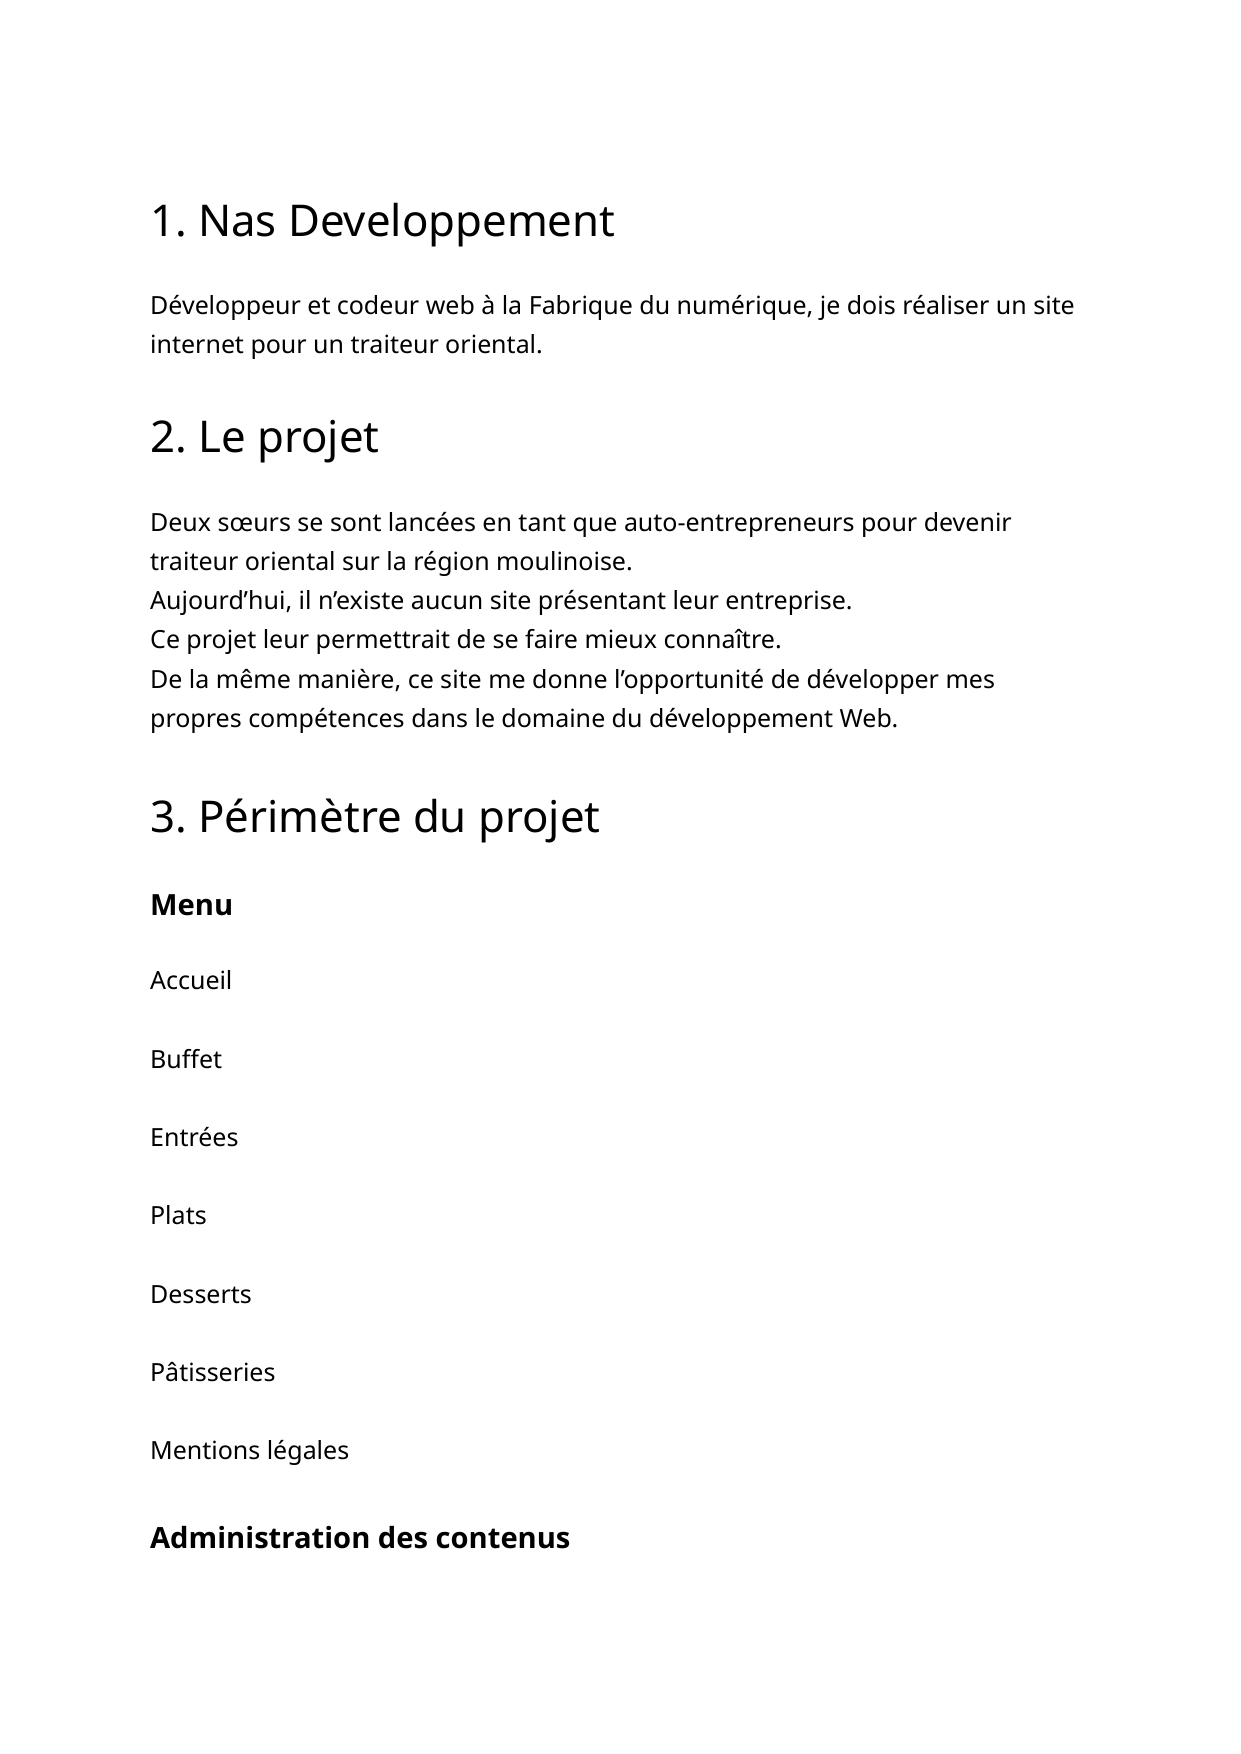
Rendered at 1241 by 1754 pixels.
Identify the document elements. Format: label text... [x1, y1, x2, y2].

text Entrées [150, 1119, 1090, 1154]
text Deux sœurs se sont lancées en tant que auto-entrepreneurs pour devenir traiteur oriental sur la région moulinoise. [150, 505, 1090, 578]
subtitle Administration des contenus [150, 1518, 1090, 1557]
text Mentions légales [150, 1433, 1090, 1467]
text Buffet [150, 1041, 1090, 1075]
text Ce projet leur permettrait de se faire mieux connaître. [150, 622, 1090, 656]
subtitle 2. Le projet [150, 406, 1090, 466]
subtitle 3. Périmètre du projet [150, 785, 1090, 845]
subtitle 1. Nas Developpement [150, 189, 1090, 249]
text Pâtisseries [150, 1354, 1090, 1389]
text Aujourd’hui, il n’existe aucun site présentant leur entreprise. [150, 583, 1090, 617]
subtitle Menu [150, 884, 1090, 924]
text Développeur et codeur web à la Fabrique du numérique, je dois réaliser un site internet pour un traiteur oriental. [150, 288, 1090, 361]
text Plats [150, 1198, 1090, 1232]
text Desserts [150, 1276, 1090, 1310]
text Accueil [150, 963, 1090, 997]
text De la même manière, ce site me donne l’opportunité de développer mes propres compétences dans le domaine du développement Web. [150, 661, 1090, 734]
